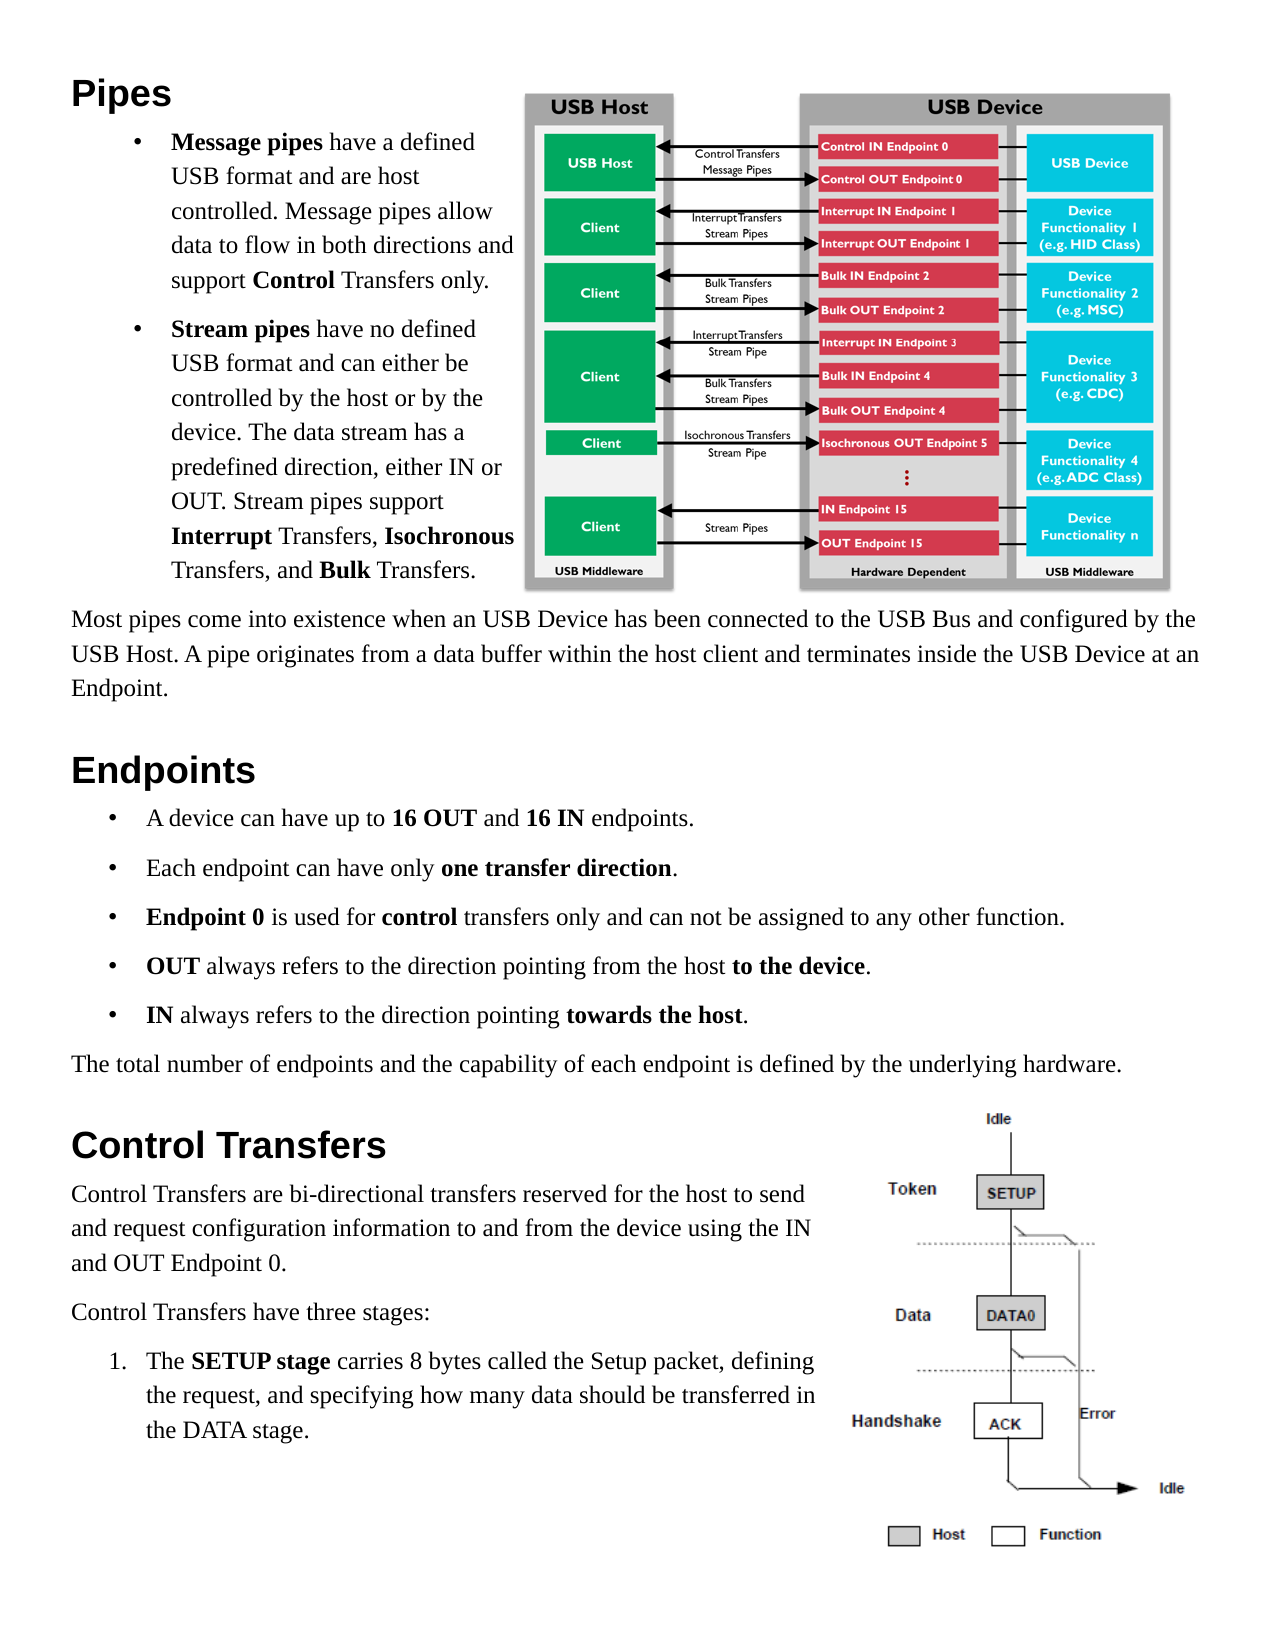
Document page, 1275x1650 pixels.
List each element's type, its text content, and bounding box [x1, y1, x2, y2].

list The SETUP stage carries 8 bytes called the Setup packet, defining the request, and specifying how many data should be transferred in the DATA stage. [108, 1346, 831, 1444]
list Stream pipes have no defined USB format and can either be controlled by the host or by the device. The data stream has a predefined direction, either IN or OUT. Stream pipes support Interrupt Transfers, Isochronous Transfers, and Bulk Transfers. [133, 314, 520, 584]
list Each endpoint can have only one transfer direction. [108, 853, 1204, 881]
list OUT always refers to the direction pointing from the host to the device. [108, 951, 1204, 979]
list IN always refers to the direction pointing towards the host. [108, 1000, 1204, 1028]
list [1174, 127, 1204, 294]
list Message pipes have a defined USB format and are host controlled. Message pipes allow data to flow in both directions and support Control Transfers only. [133, 127, 520, 294]
list [1174, 314, 1204, 584]
text The total number of endpoints and the capability of each endpoint is defined by the underlying hardware. [71, 1049, 1204, 1078]
picture [520, 85, 1174, 595]
list Endpoint 0 is used for control transfers only and can not be assigned to any other function. [108, 902, 1204, 930]
list A device can have up to 16 OUT and 16 IN endpoints. [108, 803, 1204, 832]
picture [831, 1093, 1205, 1560]
subtitle Control Transfers [71, 1123, 831, 1167]
text Most pipes come into existence when an USB Device has been connected to the USB Bus and configured by the USB Host. A pipe originates from a data buffer within the host client and terminates inside the USB Device at an Endpoint. [71, 604, 1204, 702]
subtitle Pipes [71, 71, 1204, 114]
text Control Transfers are bi-directional transfers reserved for the host to send and request configuration information to and from the device using the IN and OUT Endpoint 0. [71, 1179, 831, 1277]
subtitle Endpoints [71, 747, 1204, 791]
text Control Transfers have three stages: [71, 1297, 831, 1326]
